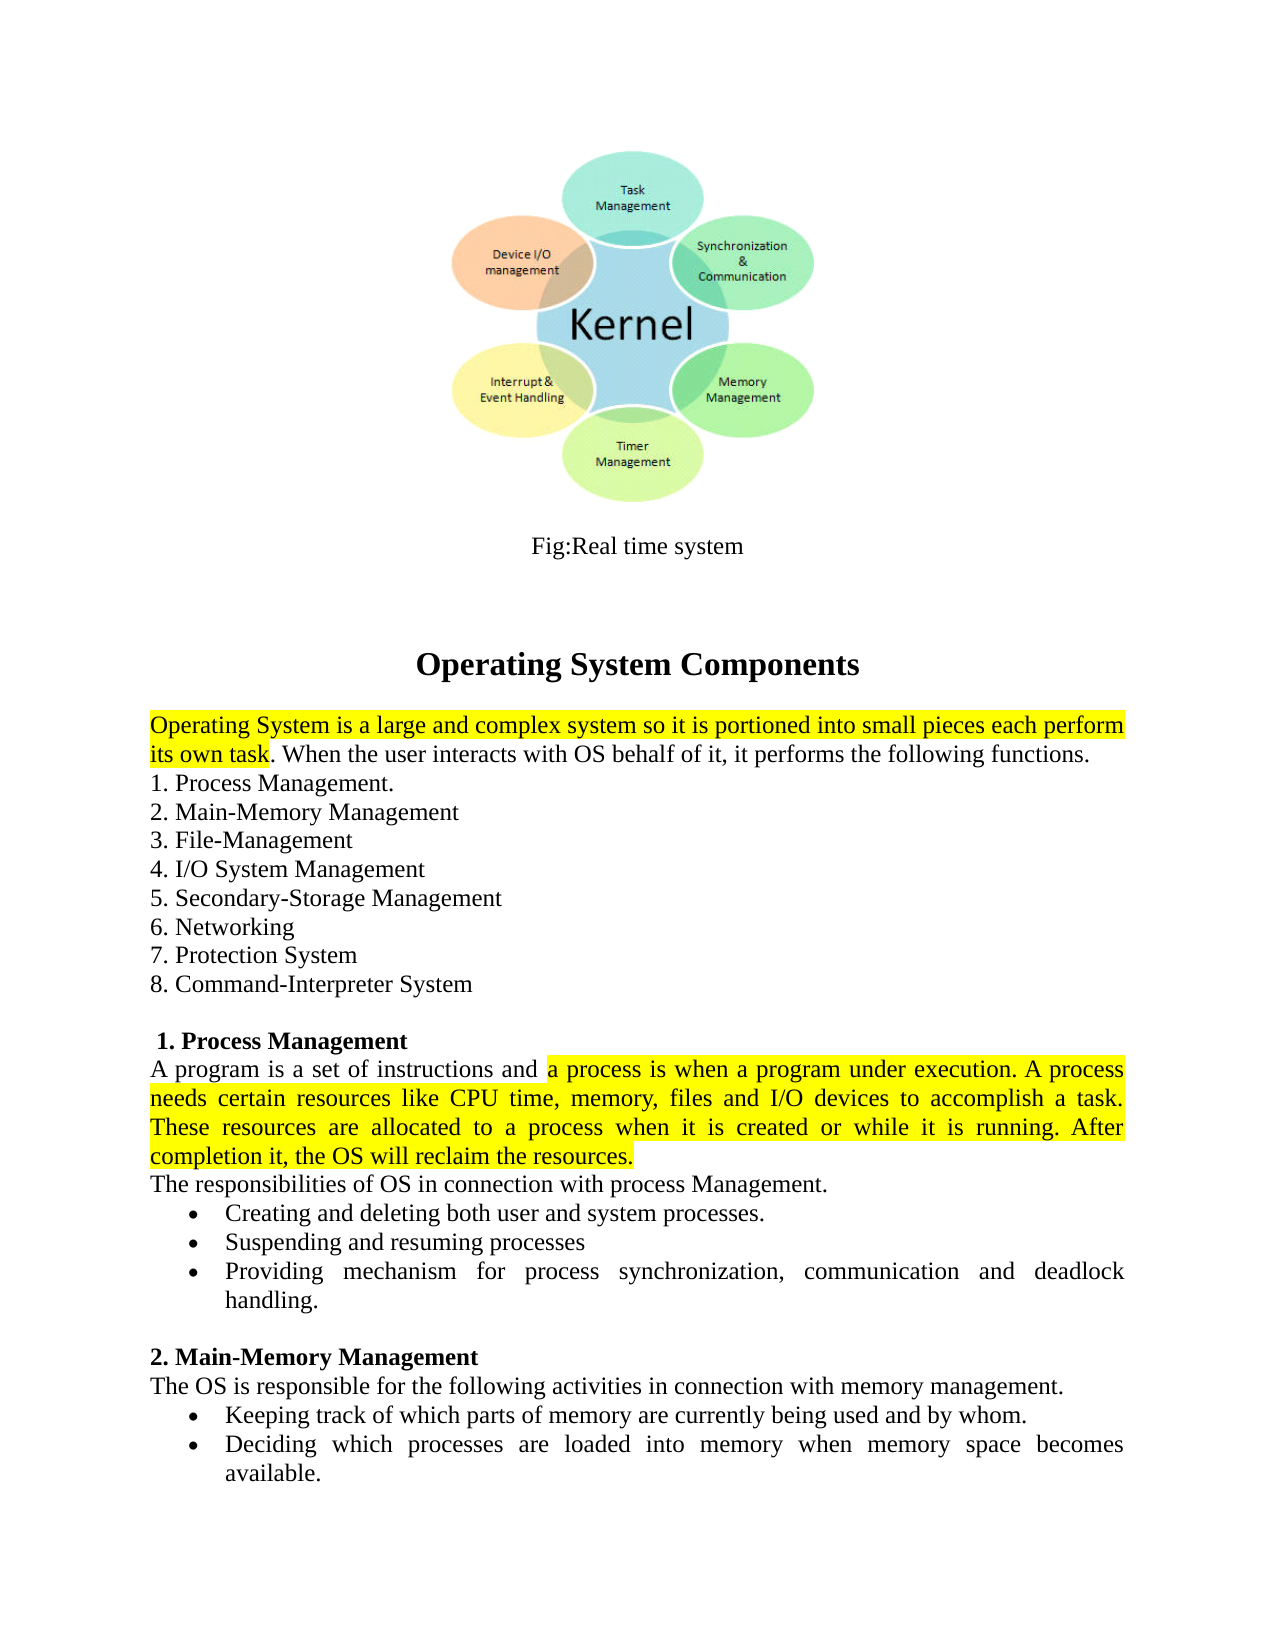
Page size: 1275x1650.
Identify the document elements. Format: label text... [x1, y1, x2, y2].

text A program is a set of instructions and a process is when a program under execution. A process needs certain resources like CPU time, memory, files and I/O devices to accomplish a task. These resources are allocated to a process when it is created or while it is running. After completion it, the OS will reclaim the resources. [150, 1054, 1125, 1169]
list Keeping track of which parts of memory are currently being used and by whom. [187, 1400, 1125, 1429]
text Fig:Real time system [150, 531, 1125, 560]
text 4. I/O System Management [150, 854, 1125, 883]
text 1. Process Management [150, 1026, 1125, 1054]
list Suspending and resuming processes [187, 1227, 1125, 1256]
list Providing mechanism for process synchronization, communication and deadlock handling. [187, 1256, 1125, 1314]
text Operating System Components [150, 644, 1125, 682]
text 2. Main-Memory Management [150, 797, 1125, 825]
list Creating and deleting both user and system processes. [187, 1198, 1125, 1227]
text 3. File-Management [150, 825, 1125, 854]
list Deciding which processes are loaded into memory when memory space becomes available. [187, 1429, 1125, 1487]
text Operating System is a large and complex system so it is portioned into small pieces each perform its own task. When the user interacts with OS behalf of it, it performs the following functions. [150, 710, 1125, 768]
text 2. Main-Memory Management [150, 1342, 1125, 1371]
text 5. Secondary-Storage Management [150, 883, 1125, 912]
text 7. Protection System [150, 940, 1125, 969]
text 6. Networking [150, 912, 1125, 940]
text 8. Command-Interpreter System [150, 969, 1125, 998]
text The OS is responsible for the following activities in connection with memory management. [150, 1371, 1125, 1400]
text The responsibilities of OS in connection with process Management. [150, 1169, 1125, 1198]
text 1. Process Management. [150, 768, 1125, 797]
